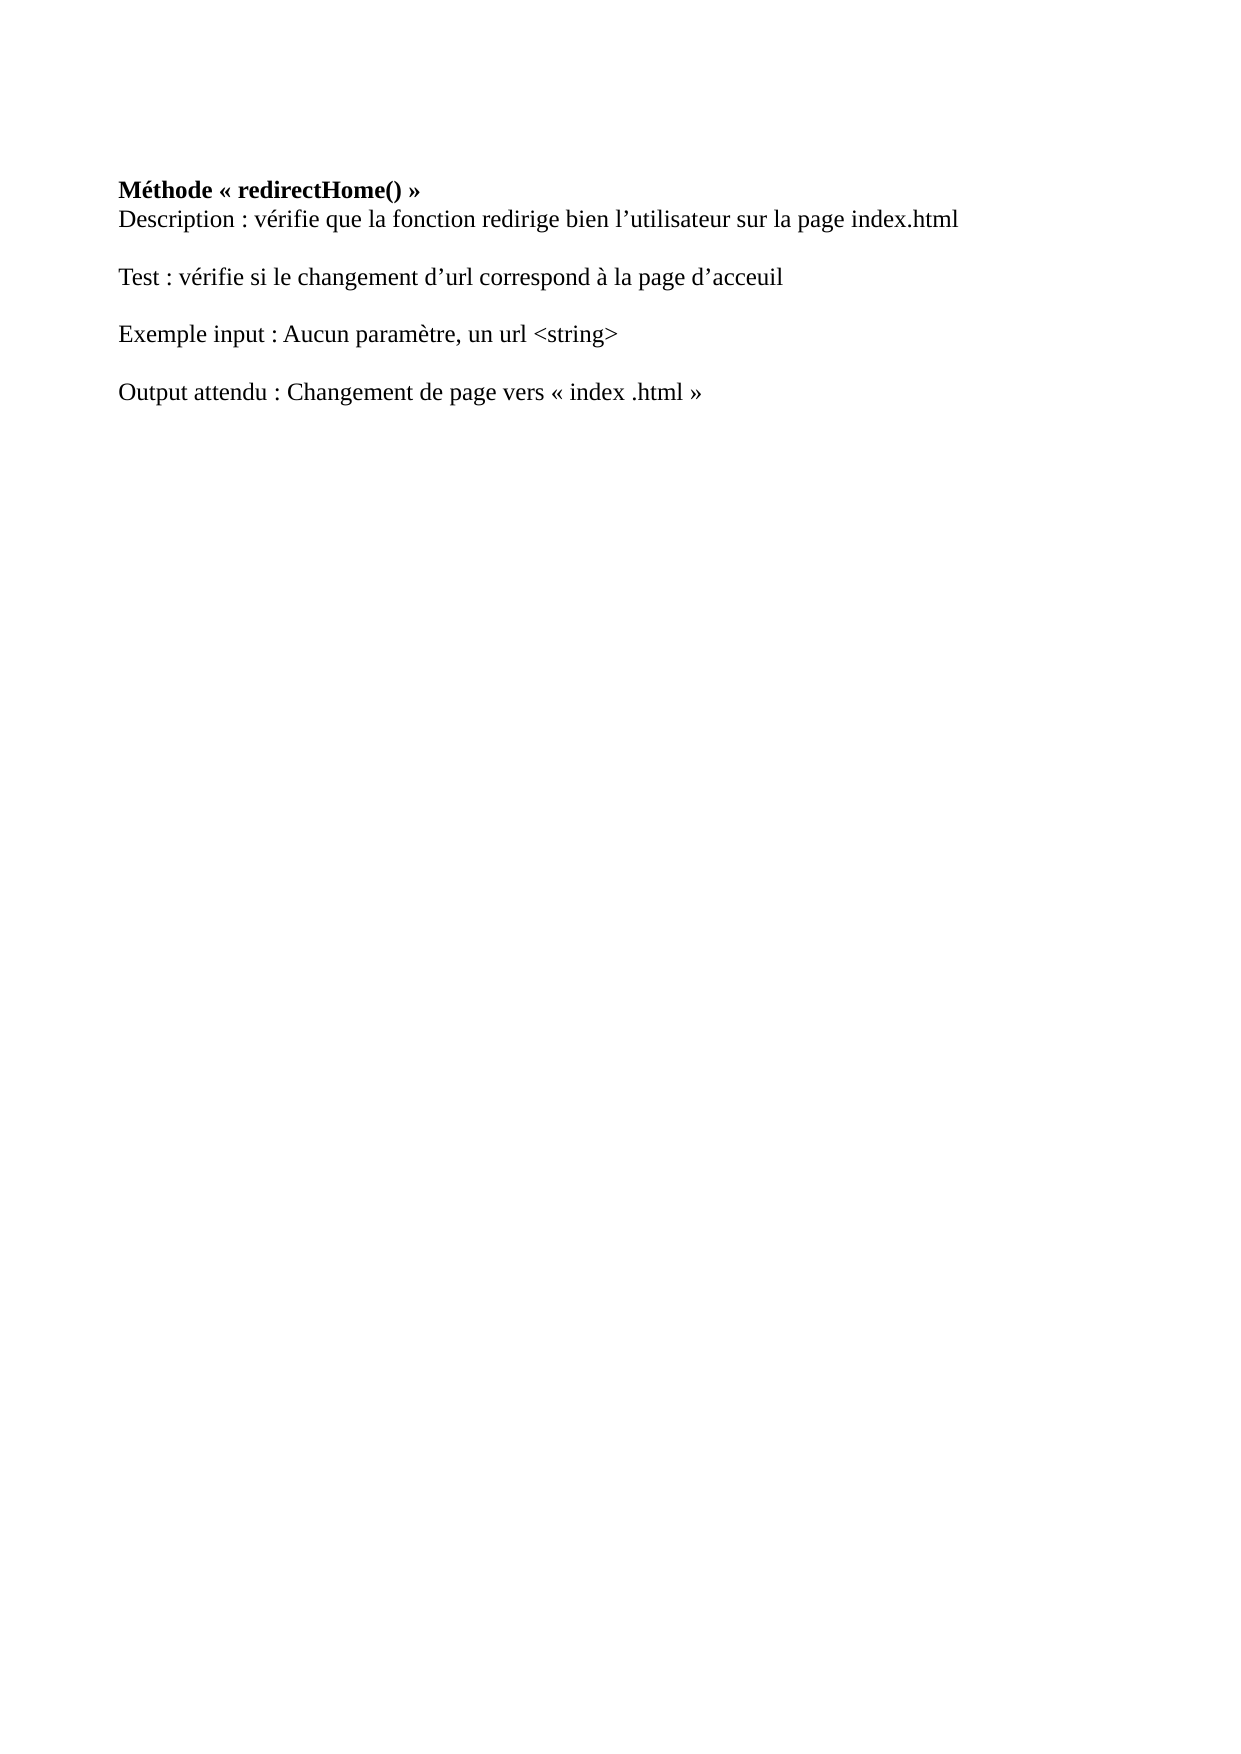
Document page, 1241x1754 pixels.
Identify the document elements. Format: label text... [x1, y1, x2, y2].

text Output attendu : Changement de page vers « index .html » [118, 377, 1122, 406]
text Exemple input : Aucun paramètre, un url <string> [118, 319, 1122, 348]
text Méthode « redirectHome() » [118, 176, 1122, 204]
text Test : vérifie si le changement d’url correspond à la page d’acceuil [118, 233, 1122, 291]
text Description : vérifie que la fonction redirige bien l’utilisateur sur la page index.html [118, 204, 1122, 233]
